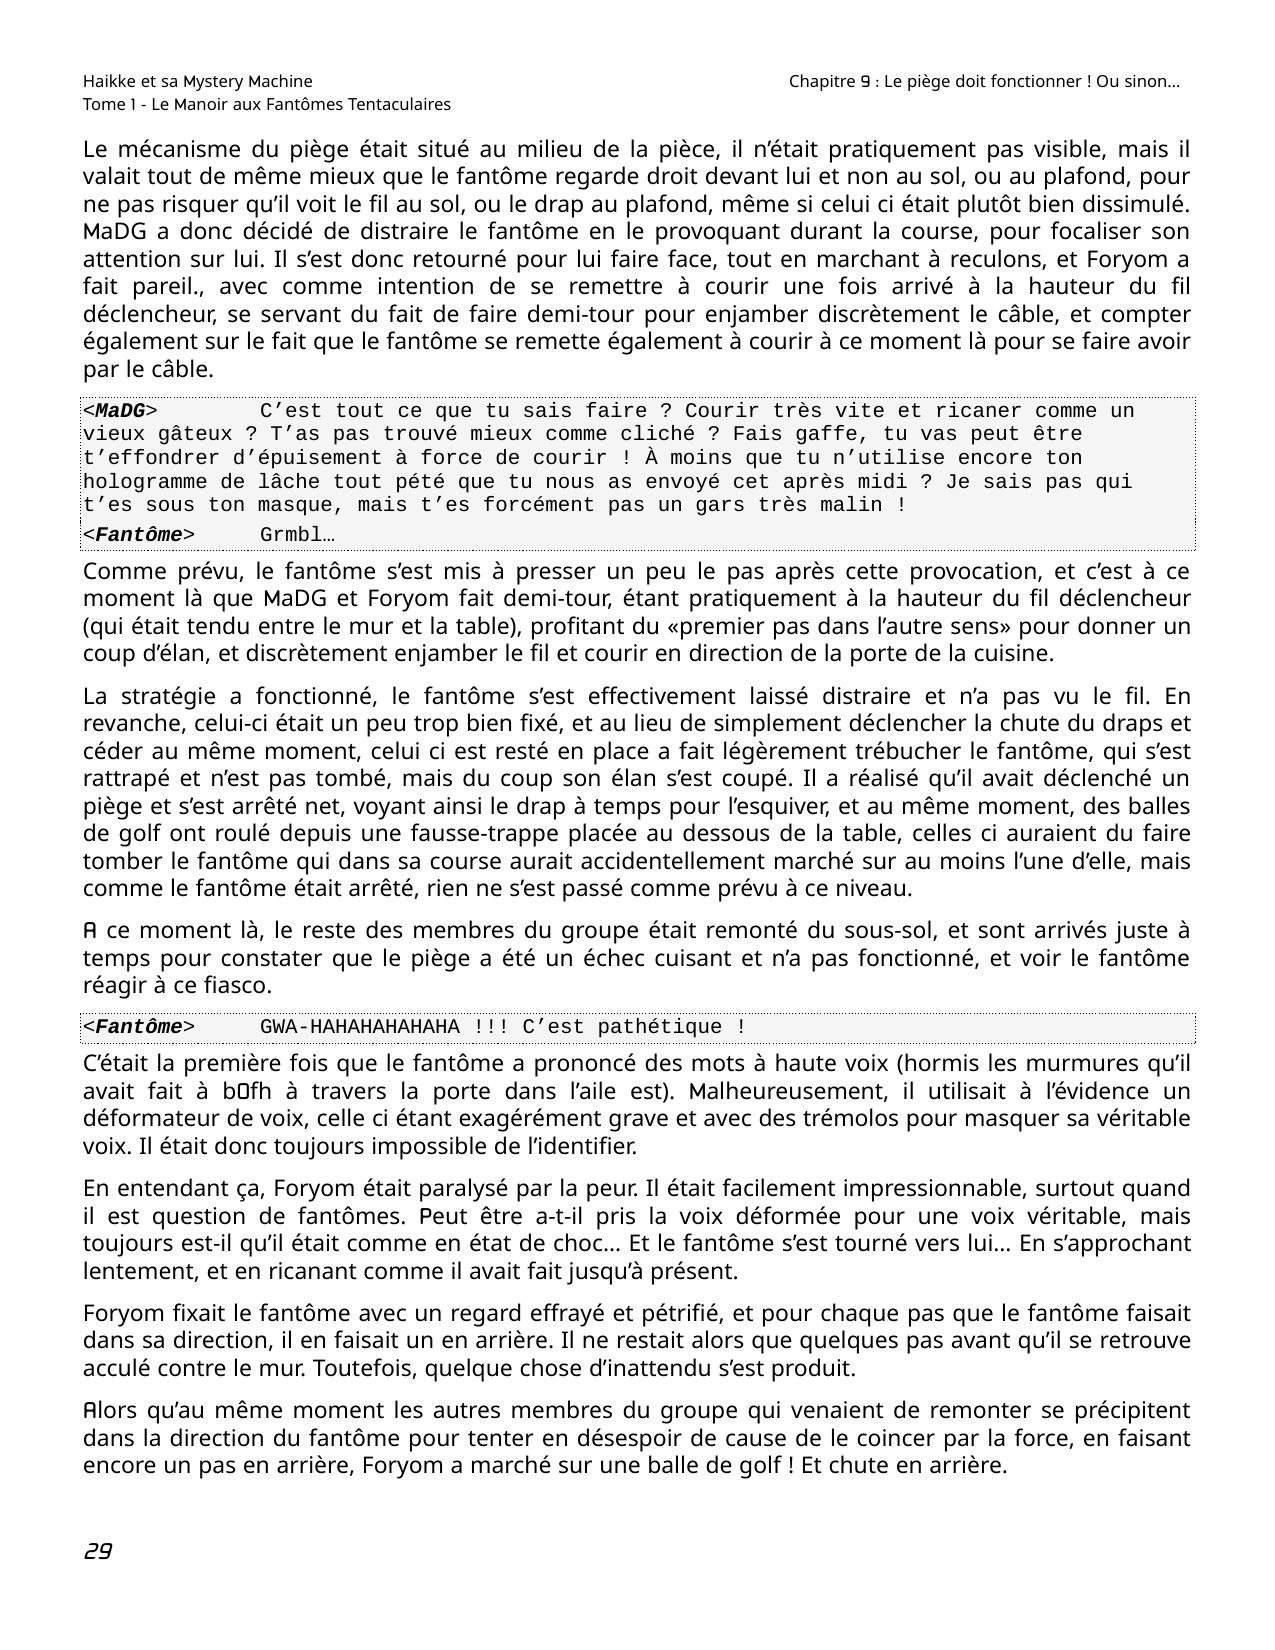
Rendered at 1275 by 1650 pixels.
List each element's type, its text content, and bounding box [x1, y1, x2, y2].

text <Fantôme> Grmbl… [80, 521, 1195, 551]
text Le mécanisme du piège était situé au milieu de la pièce, il n’était pratiquement pas visible, mais il valait tout de même mieux que le fantôme regarde droit devant lui et non au sol, ou au plafond, pour ne pas risquer qu’il voit le fil au sol, ou le drap au plafond, même si celui ci était plutôt bien dissimulé. MaDG a donc décidé de distraire le fantôme en le provoquant durant la course, pour focaliser son attention sur lui. Il s’est donc retourné pour lui faire face, tout en marchant à reculons, et Foryom a fait pareil., avec comme intention de se remettre à courir une fois arrivé à la hauteur du fil déclencheur, se servant du fait de faire demi-tour pour enjamber discrètement le câble, et compter également sur le fait que le fantôme se remette également à courir à ce moment là pour se faire avoir par le câble. [83, 134, 1192, 382]
text En entendant ça, Foryom était paralysé par la peur. Il était facilement impressionnable, surtout quand il est question de fantômes. Peut être a-t-il pris la voix déformée pour une voix véritable, mais toujours est-il qu’il était comme en état de choc… Et le fantôme s’est tourné vers lui… En s’approchant lentement, et en ricanant comme il avait fait jusqu’à présent. [83, 1174, 1192, 1284]
text C’était la première fois que le fantôme a prononcé des mots à haute voix (hormis les murmures qu’il avait fait à b0fh à travers la porte dans l’aile est). Malheureusement, il utilisait à l’évidence un déformateur de voix, celle ci étant exagérément grave et avec des trémolos pour masquer sa véritable voix. Il était donc toujours impossible de l’identifier. [83, 1049, 1192, 1159]
text Comme prévu, le fantôme s’est mis à presser un peu le pas après cette provocation, et c’est à ce moment là que MaDG et Foryom fait demi-tour, étant pratiquement à la hauteur du fil déclencheur (qui était tendu entre le mur et la table), profitant du «premier pas dans l’autre sens» pour donner un coup d’élan, et discrètement enjamber le fil et courir en direction de la porte de la cuisine. [83, 556, 1192, 666]
text La stratégie a fonctionné, le fantôme s’est effectivement laissé distraire et n’a pas vu le fil. En revanche, celui-ci était un peu trop bien fixé, et au lieu de simplement déclencher la chute du draps et céder au même moment, celui ci est resté en place a fait légèrement trébucher le fantôme, qui s’est rattrapé et n’est pas tombé, mais du coup son élan s’est coupé. Il a réalisé qu’il avait déclenché un piège et s’est arrêté net, voyant ainsi le drap à temps pour l’esquiver, et au même moment, des balles de golf ont roulé depuis une fausse-trappe placée au dessous de la table, celles ci auraient du faire tomber le fantôme qui dans sa course aurait accidentellement marché sur au moins l’une d’elle, mais comme le fantôme était arrêté, rien ne s’est passé comme prévu à ce niveau. [83, 681, 1192, 901]
text <MaDG> C’est tout ce que tu sais faire ? Courir très vite et ricaner comme un vieux gâteux ? T’as pas trouvé mieux comme cliché ? Fais gaffe, tu vas peut être t’effondrer d’épuisement à force de courir ! À moins que tu n’utilise encore ton hologramme de lâche tout pété que tu nous as envoyé cet après midi ? Je sais pas qui t’es sous ton masque, mais t’es forcément pas un gars très malin ! [80, 397, 1195, 518]
text A ce moment là, le reste des membres du groupe était remonté du sous-sol, et sont arrivés juste à temps pour constater que le piège a été un échec cuisant et n’a pas fonctionné, et voir le fantôme réagir à ce fiasco. [83, 916, 1192, 998]
text <Fantôme> GWA-HAHAHAHAHAHA !!! C’est pathétique ! [80, 1013, 1195, 1043]
text Alors qu’au même moment les autres membres du groupe qui venaient de remonter se précipitent dans la direction du fantôme pour tenter en désespoir de cause de le coincer par la force, en faisant encore un pas en arrière, Foryom a marché sur une balle de golf ! Et chute en arrière. [83, 1396, 1192, 1478]
text Foryom fixait le fantôme avec un regard effrayé et pétrifié, et pour chaque pas que le fantôme faisait dans sa direction, il en faisait un en arrière. Il ne restait alors que quelques pas avant qu’il se retrouve acculé contre le mur. Toutefois, quelque chose d’inattendu s’est produit. [83, 1298, 1192, 1381]
